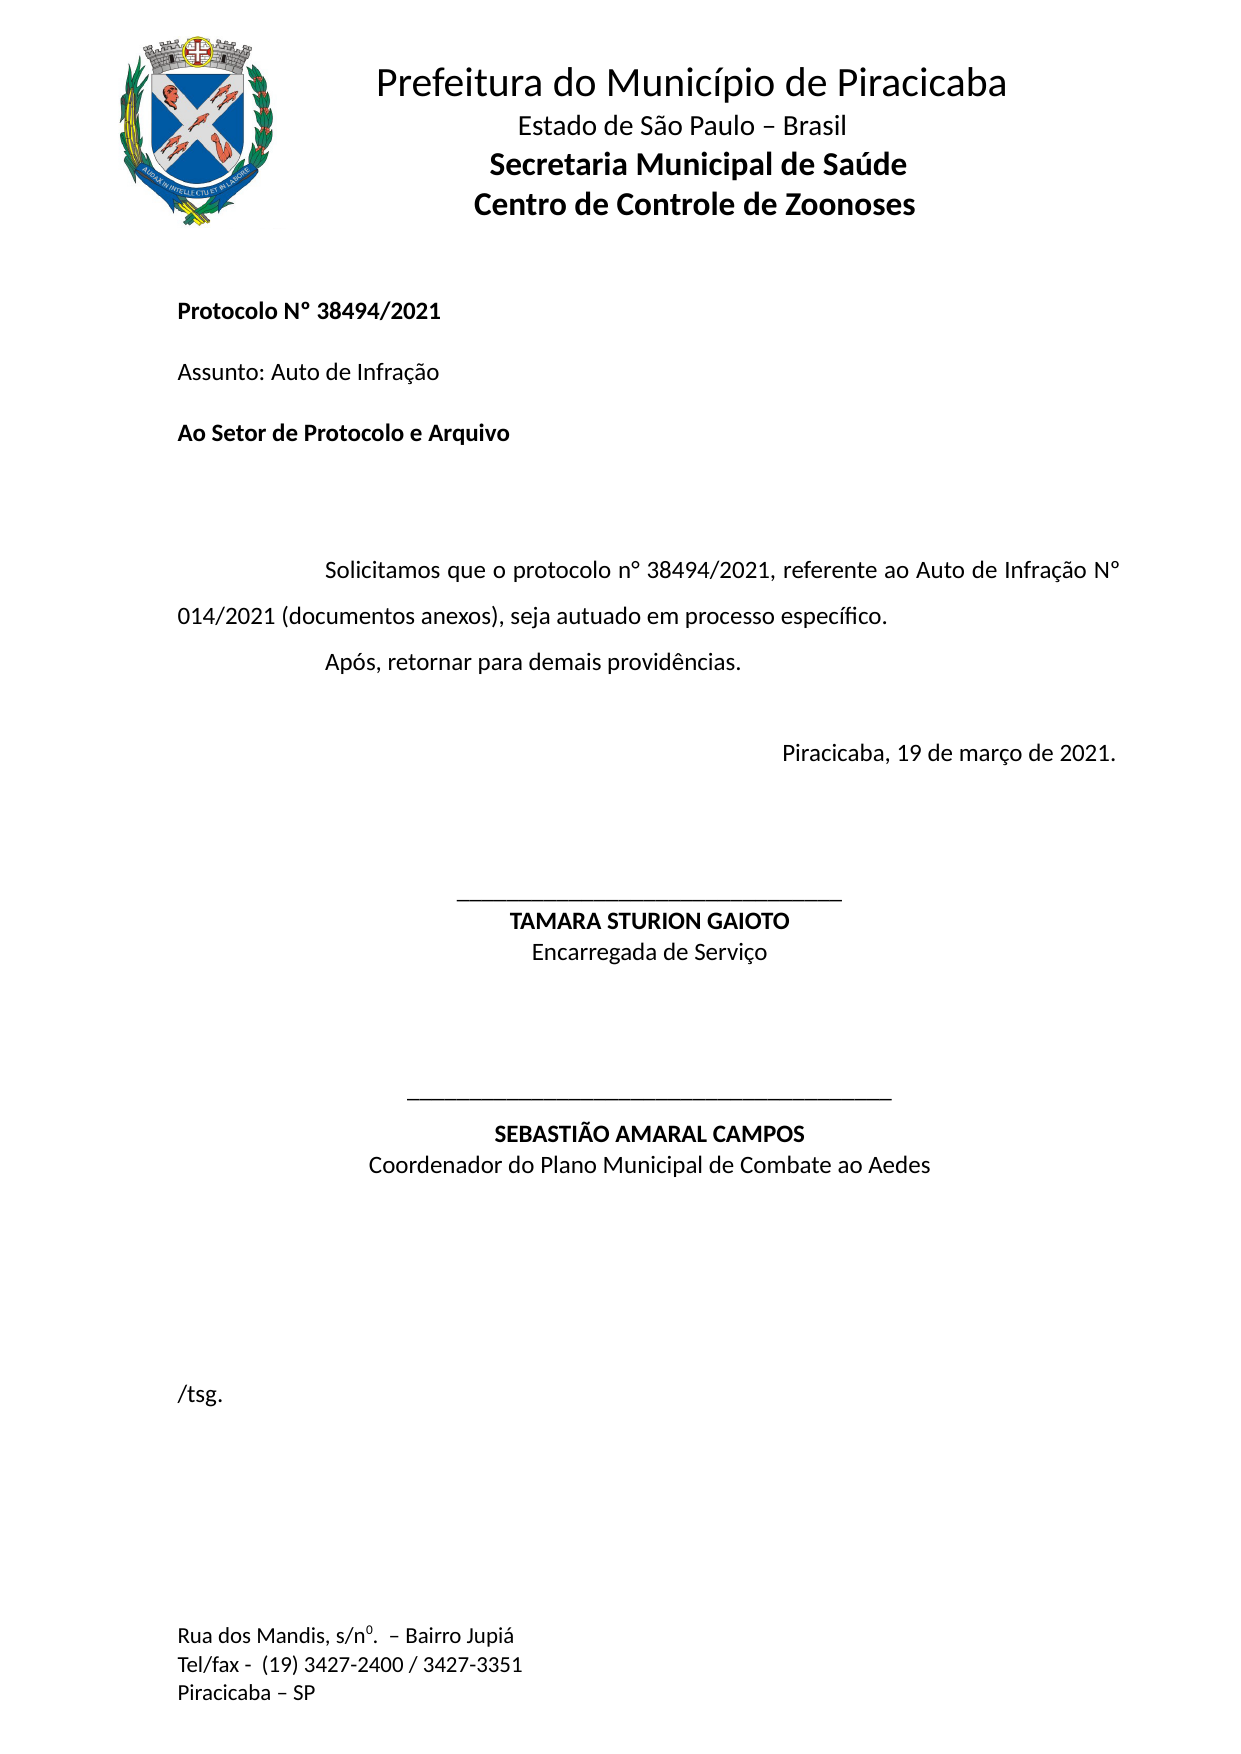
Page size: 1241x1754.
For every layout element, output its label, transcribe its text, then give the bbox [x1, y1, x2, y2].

text Ao Setor de Protocolo e Arquivo [177, 417, 1122, 448]
text /tsg. [177, 1378, 1122, 1408]
text Encarregada de Serviço [177, 936, 1122, 966]
text Assunto: Auto de Infração [177, 356, 1122, 387]
text SEBASTIÃO AMARAL CAMPOS [177, 1119, 1122, 1149]
text Piracicaba, 19 de março de 2021. [177, 737, 1122, 768]
text Protocolo Nº 38494/2021 [177, 295, 1122, 326]
text TAMARA STURION GAIOTO [177, 905, 1122, 936]
text Coordenador do Plano Municipal de Combate ao Aedes [177, 1149, 1122, 1180]
text Solicitamos que o protocolo n° 38494/2021, referente ao Auto de Infração Nº 014/2021 (documentos anexos), seja autuado em processo específico. [177, 554, 1122, 631]
text _______________________________ [177, 875, 1122, 905]
text Após, retornar para demais providências. [177, 646, 1122, 677]
text _______________________________________ [177, 1073, 1122, 1103]
